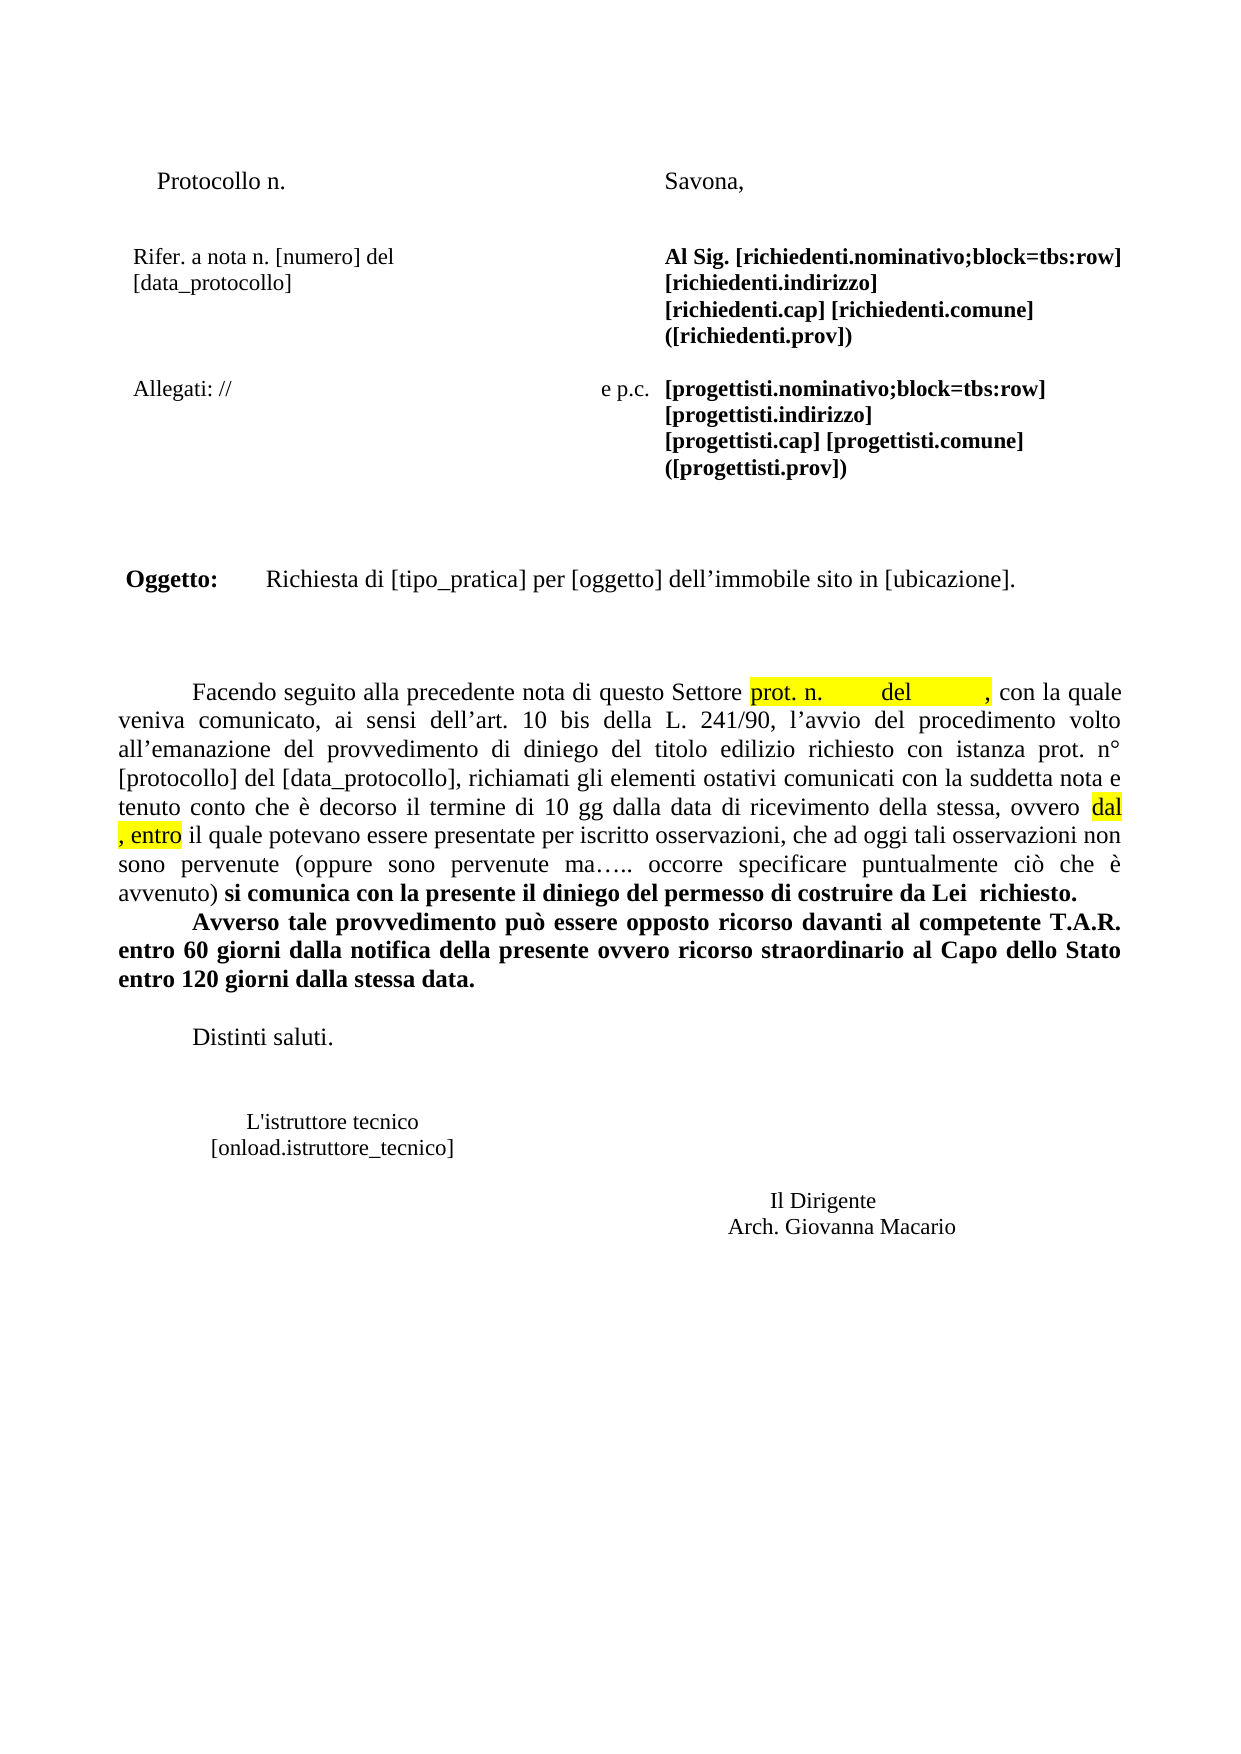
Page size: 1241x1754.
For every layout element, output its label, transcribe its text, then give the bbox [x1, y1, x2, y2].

text Facendo seguito alla precedente nota di questo Settore prot. n. del , con la quale veniva comunicato, ai sensi dell’art. 10 bis della L. 241/90, l’avvio del procedimento volto all’emanazione del provvedimento di diniego del titolo edilizio richiesto con istanza prot. n° [protocollo] del [data_protocollo], richiamati gli elementi ostativi comunicati con la suddetta nota e tenuto conto che è decorso il termine di 10 gg dalla data di ricevimento della stessa, ovvero dal , entro il quale potevano essere presentate per iscritto osservazioni, che ad oggi tali osservazioni non sono pervenute (oppure sono pervenute ma….. occorre specificare puntualmente ciò che è avvenuto) si comunica con la presente il diniego del permesso di costruire da Lei richiesto. [118, 677, 1122, 907]
table_header Rifer. a nota n. [numero] del [data_protocollo] [126, 243, 484, 375]
table_cell Allegati: // [126, 375, 484, 507]
table_header Al Sig. [richiedenti.nominativo;block=tbs:row] [richiedenti.indirizzo] [richiedenti.cap] [richiedenti.comune] ([richiedenti.prov]) [657, 243, 1144, 375]
table_cell [118, 1161, 509, 1240]
table_header L'istruttore tecnico [onload.istruttore_tecnico] [118, 1108, 509, 1161]
text Avverso tale provvedimento può essere opposto ricorso davanti al competente T.A.R. entro 60 giorni dalla notifica della presente ovvero ricorso straordinario al Capo dello Stato entro 120 giorni dalla stessa data. [118, 907, 1122, 993]
text Distinti saluti. [118, 1022, 1122, 1051]
table_header Protocollo n. [118, 166, 657, 195]
table_cell [progettisti.nominativo;block=tbs:row] [progettisti.indirizzo] [progettisti.cap] [progettisti.comune] ([progettisti.prov]) [657, 375, 1144, 507]
table_header Richiesta di [tipo_pratica] per [oggetto] dell’immobile sito in [ubicazione]. [258, 564, 1137, 593]
table_header [509, 1108, 1137, 1161]
table_header Oggetto: [118, 564, 258, 593]
table_header Savona, [657, 166, 1137, 195]
table_cell e p.c. [485, 375, 657, 507]
table_header [485, 243, 657, 375]
table_cell Il Dirigente Arch. Giovanna Macario [509, 1161, 1137, 1240]
